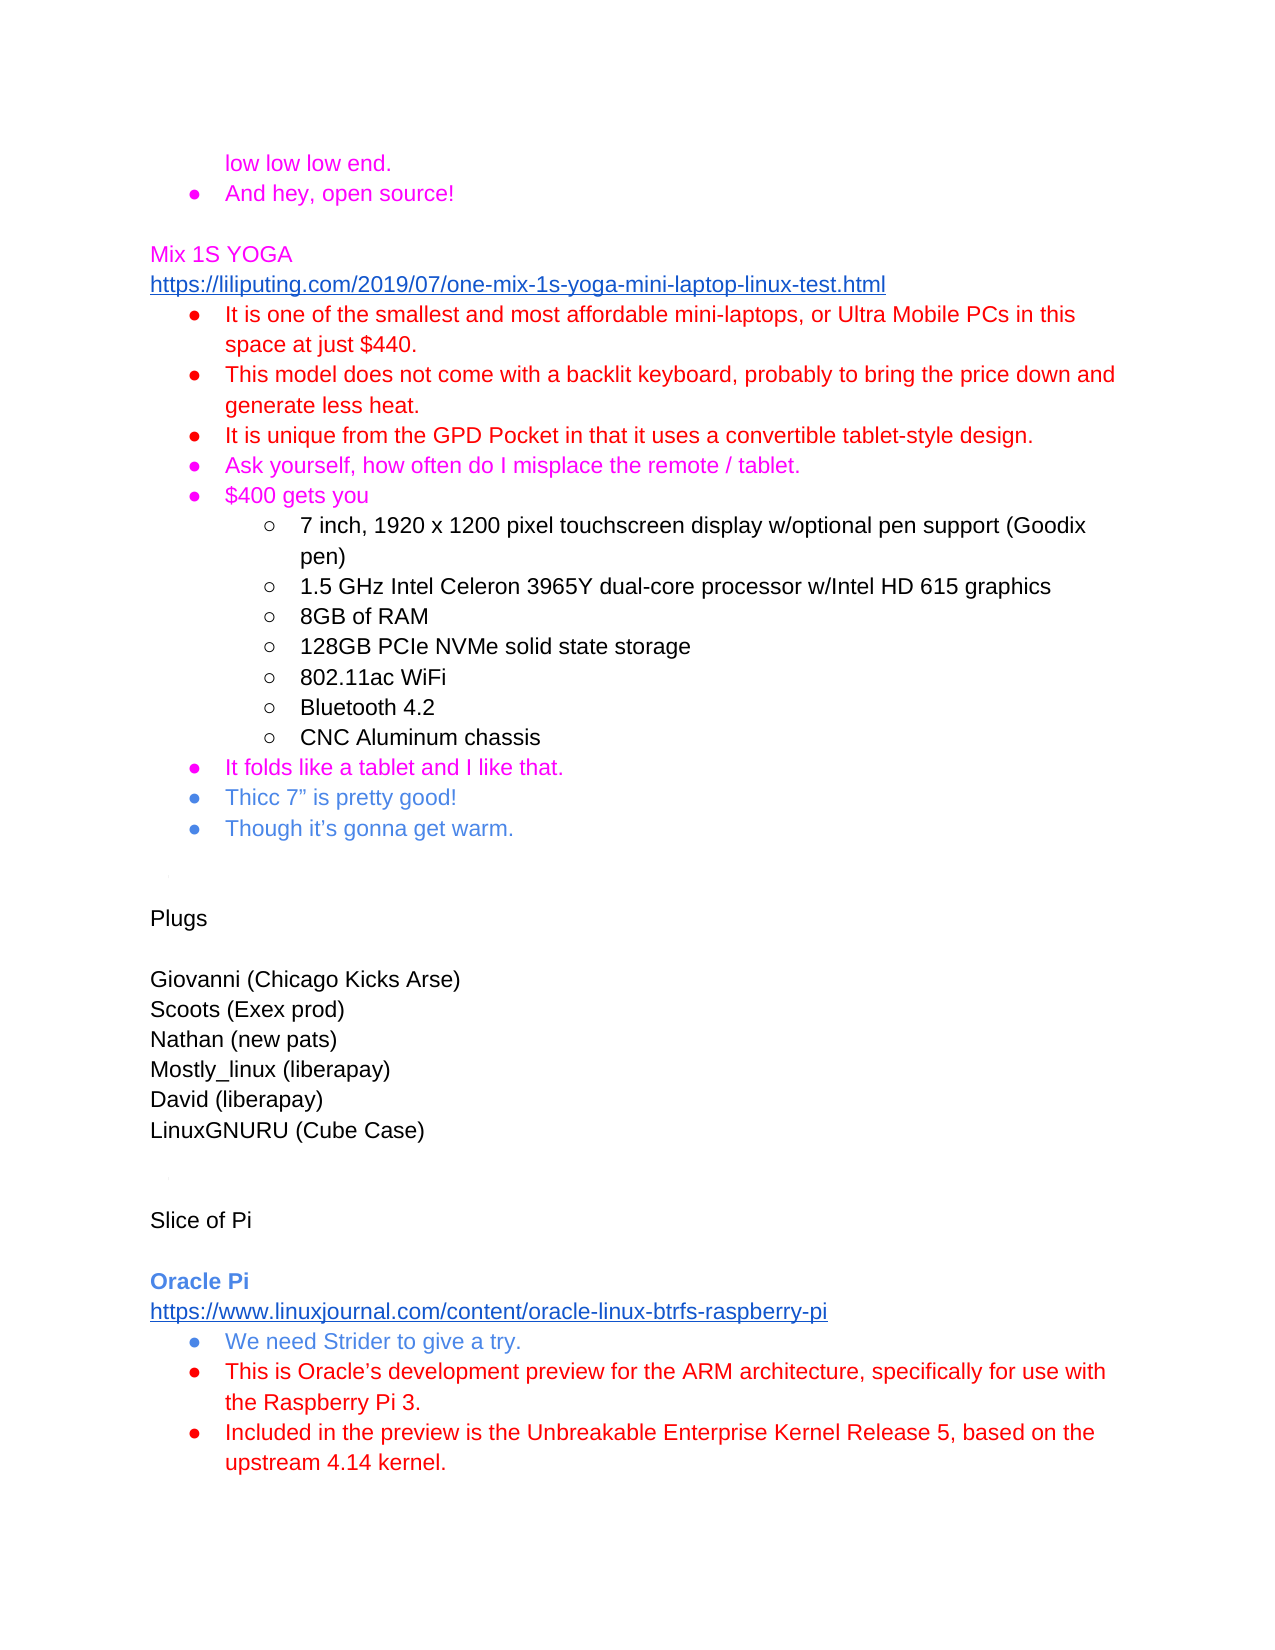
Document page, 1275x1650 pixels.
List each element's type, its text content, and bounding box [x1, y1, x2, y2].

text Mix 1S YOGA [150, 241, 1125, 267]
list Though it’s gonna get warm. [187, 814, 1125, 841]
list low low low end. [187, 150, 1125, 176]
list 802.11ac WiFi [262, 663, 1125, 690]
text Nathan (new pats) [150, 1026, 1125, 1052]
text LinuxGNURU (Cube Case) [150, 1117, 1125, 1143]
list This is Oracle’s development preview for the ARM architecture, specifically for use with the Raspberry Pi 3. [187, 1358, 1125, 1415]
list Included in the preview is the Unbreakable Enterprise Kernel Release 5, based on the upstream 4.14 kernel. [187, 1419, 1125, 1475]
text David (liberapay) [150, 1086, 1125, 1113]
list 7 inch, 1920 x 1200 pixel touchscreen display w/optional pen support (Goodix pen) [262, 512, 1125, 569]
text Slice of Pi [150, 1207, 1125, 1234]
list We need Strider to give a try. [187, 1328, 1125, 1354]
text Plugs [150, 905, 1125, 932]
list This model does not come with a backlit keyboard, probably to bring the price down and generate less heat. [187, 361, 1125, 418]
list 1.5 GHz Intel Celeron 3965Y dual-core processor w/Intel HD 615 graphics [262, 573, 1125, 599]
list Thicc 7” is pretty good! [187, 784, 1125, 811]
text Scoots (Exex prod) [150, 996, 1125, 1022]
text https://www.linuxjournal.com/content/oracle-linux-btrfs-raspberry-pi [150, 1298, 1125, 1324]
list Bluetooth 4.2 [262, 694, 1125, 720]
list And hey, open source! [187, 180, 1125, 207]
list 128GB PCIe NVMe solid state storage [262, 633, 1125, 660]
list $400 gets you [187, 482, 1125, 509]
text https://liliputing.com/2019/07/one-mix-1s-yoga-mini-laptop-linux-test.html [150, 271, 1125, 297]
list It is unique from the GPD Pocket in that it uses a convertible tablet-style design. [187, 422, 1125, 448]
text Oracle Pi [150, 1268, 1125, 1294]
text Giovanni (Chicago Kicks Arse) [150, 966, 1125, 992]
list It is one of the smallest and most affordable mini-laptops, or Ultra Mobile PCs in this space at just $440. [187, 301, 1125, 358]
list Ask yourself, how often do I misplace the remote / tablet. [187, 452, 1125, 478]
list CNC Aluminum chassis [262, 724, 1125, 750]
list It folds like a tablet and I like that. [187, 754, 1125, 781]
list 8GB of RAM [262, 603, 1125, 629]
text Mostly_linux (liberapay) [150, 1056, 1125, 1083]
